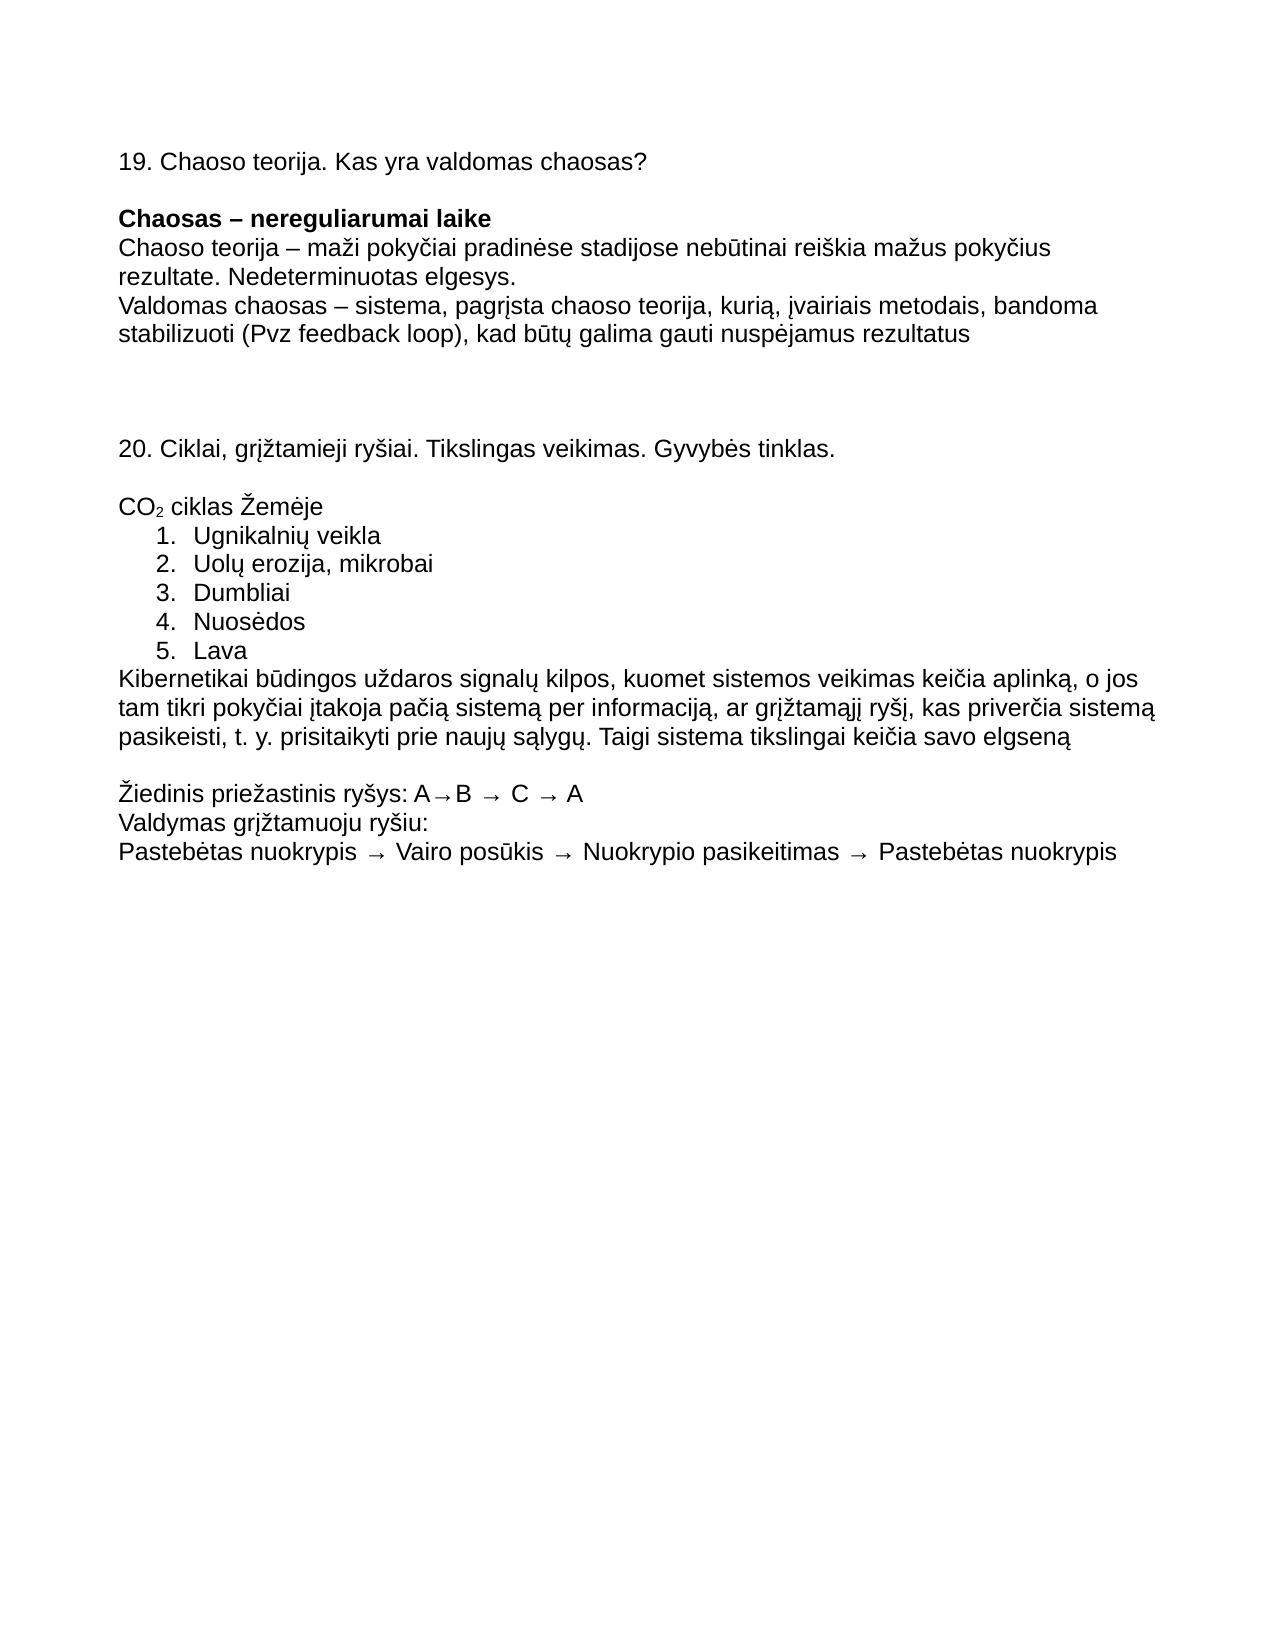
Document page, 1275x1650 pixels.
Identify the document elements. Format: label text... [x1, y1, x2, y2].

text Žiedinis priežastinis ryšys: A→B → C → A [118, 779, 1157, 808]
list Lava [156, 636, 1157, 664]
text Kibernetikai būdingos uždaros signalų kilpos, kuomet sistemos veikimas keičia aplinką, o jos tam tikri pokyčiai įtakoja pačią sistemą per informaciją, ar grįžtamąjį ryšį, kas priverčia sistemą pasikeisti, t. y. prisitaikyti prie naujų sąlygų. Taigi sistema tikslingai keičia savo elgseną [118, 664, 1157, 779]
text Pastebėtas nuokrypis → Vairo posūkis → Nuokrypio pasikeitimas → Pastebėtas nuokrypis [118, 837, 1157, 866]
text 19. Chaoso teorija. Kas yra valdomas chaosas? [118, 147, 1157, 176]
text Valdomas chaosas – sistema, pagrįsta chaoso teorija, kurią, įvairiais metodais, bandoma stabilizuoti (Pvz feedback loop), kad būtų galima gauti nuspėjamus rezultatus [118, 291, 1157, 348]
text Chaosas – nereguliarumai laike [118, 204, 1157, 233]
text Valdymas grįžtamuoju ryšiu: [118, 808, 1157, 837]
text CO2 ciklas Žemėje [118, 492, 1157, 521]
text 20. Ciklai, grįžtamieji ryšiai. Tikslingas veikimas. Gyvybės tinklas. [118, 348, 1157, 463]
list Nuosėdos [156, 607, 1157, 636]
list Uolų erozija, mikrobai [156, 549, 1157, 578]
text Chaoso teorija – maži pokyčiai pradinėse stadijose nebūtinai reiškia mažus pokyčius rezultate. Nedeterminuotas elgesys. [118, 233, 1157, 291]
list Dumbliai [156, 578, 1157, 607]
list Ugnikalnių veikla [156, 521, 1157, 549]
